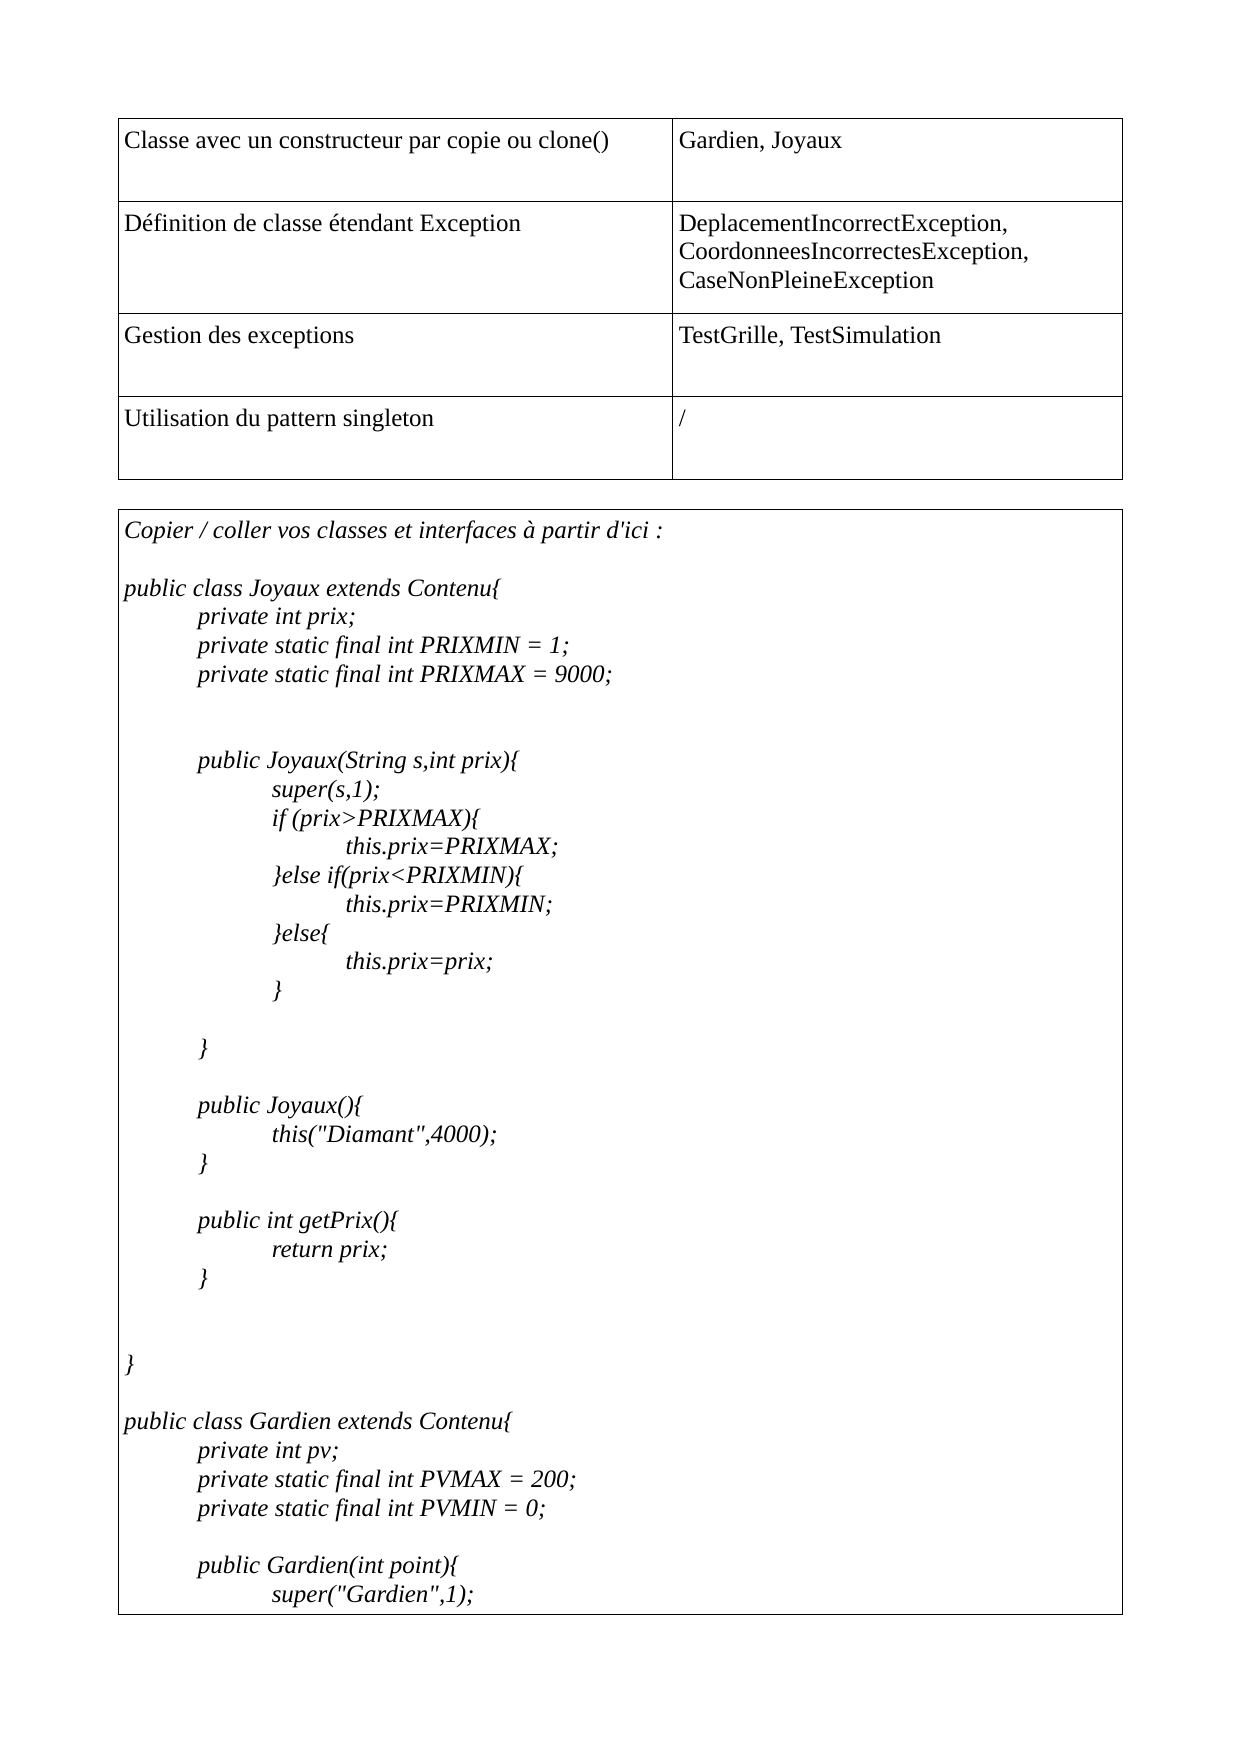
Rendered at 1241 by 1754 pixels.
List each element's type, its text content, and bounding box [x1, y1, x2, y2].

table_header Copier / coller vos classes et interfaces à partir d'ici : public class Joyaux extends Contenu{ private int prix; private static final int PRIXMIN = 1; private static final int PRIXMAX = 9000; public Joyaux(String s,int prix){ super(s,1); if (prix>PRIXMAX){ this.prix=PRIXMAX; }else if(prix<PRIXMIN){ this.prix=PRIXMIN; }else{ this.prix=prix; } } public Joyaux(){ this("Diamant",4000); } public int getPrix(){ return prix; } } public class Gardien extends Contenu{ private int pv; private static final int PVMAX = 200; private static final int PVMIN = 0; public Gardien(int point){ super("Gardien",1); [119, 510, 1122, 1613]
table_cell Classe avec un constructeur par copie ou clone() [119, 119, 672, 201]
table_cell TestGrille, TestSimulation [673, 314, 1122, 396]
table_cell Gestion des exceptions [119, 314, 672, 396]
table_cell Gardien, Joyaux [673, 119, 1122, 201]
table_cell Définition de classe étendant Exception [119, 202, 672, 313]
table_cell Utilisation du pattern singleton [119, 397, 672, 479]
table_cell DeplacementIncorrectException, CoordonneesIncorrectesException, CaseNonPleineException [673, 202, 1122, 313]
table_cell / [673, 397, 1122, 479]
